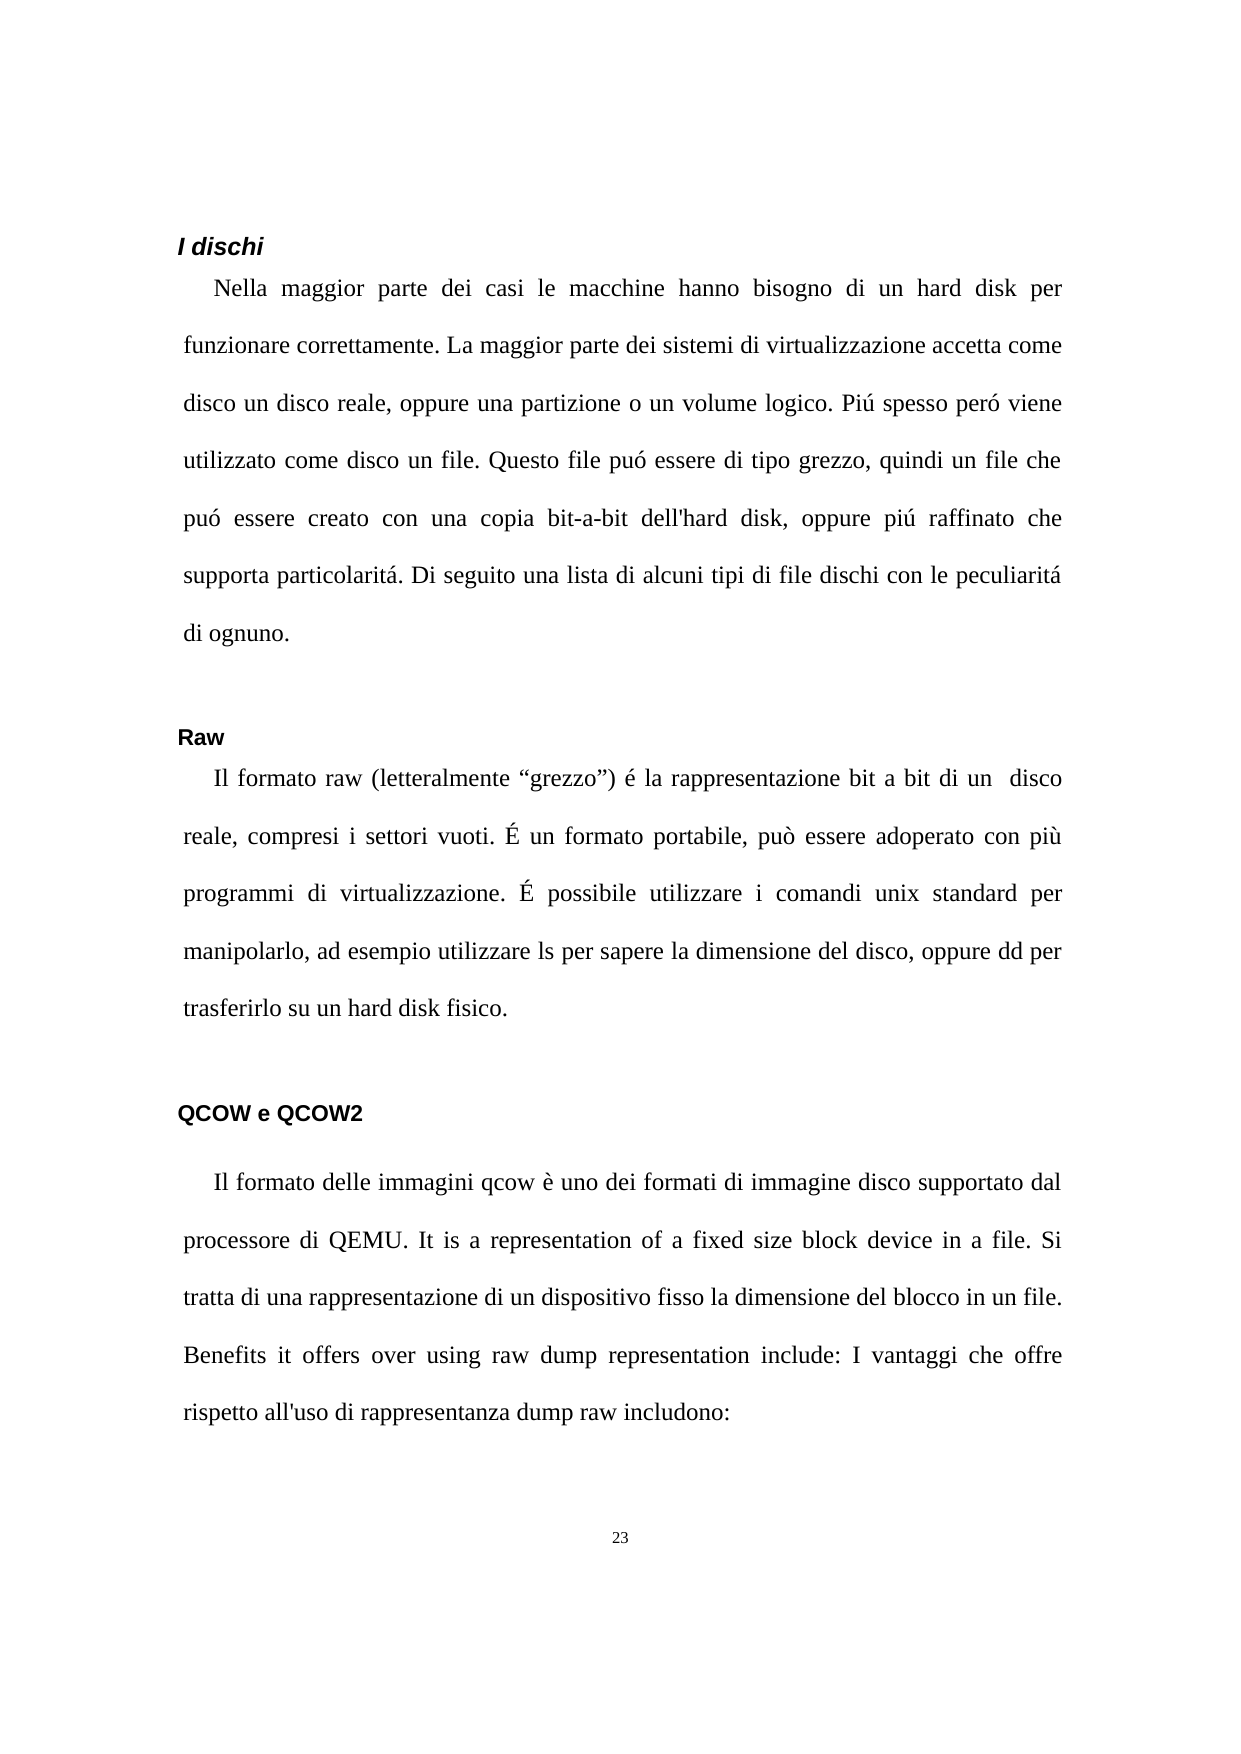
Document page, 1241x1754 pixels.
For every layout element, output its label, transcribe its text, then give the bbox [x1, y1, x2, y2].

subtitle Raw [177, 724, 1063, 751]
text Nella maggior parte dei casi le macchine hanno bisogno di un hard disk per funzionare correttamente. La maggior parte dei sistemi di virtualizzazione accetta come disco un disco reale, oppure una partizione o un volume logico. Piú spesso peró viene utilizzato come disco un file. Questo file puó essere di tipo grezzo, quindi un file che puó essere creato con una copia bit-a-bit dell'hard disk, oppure piú raffinato che supporta particolaritá. Di seguito una lista di alcuni tipi di file dischi con le peculiaritá di ognuno. [183, 273, 1063, 647]
text Il formato raw (letteralmente “grezzo”) é la rappresentazione bit a bit di un disco reale, compresi i settori vuoti. É un formato portabile, può essere adoperato con più programmi di virtualizzazione. É possibile utilizzare i comandi unix standard per manipolarlo, ad esempio utilizzare ls per sapere la dimensione del disco, oppure dd per trasferirlo su un hard disk fisico. [183, 763, 1063, 1022]
text Il formato delle immagini qcow è uno dei formati di immagine disco supportato dal processore di QEMU. It is a representation of a fixed size block device in a file. Si tratta di una rappresentazione di un dispositivo fisso la dimensione del blocco in un file. Benefits it offers over using raw dump representation include: I vantaggi che offre rispetto all'uso di rappresentanza dump raw includono: [183, 1167, 1063, 1426]
subtitle QCOW e QCOW2 [177, 1100, 1063, 1126]
subtitle I dischi [177, 232, 1063, 260]
